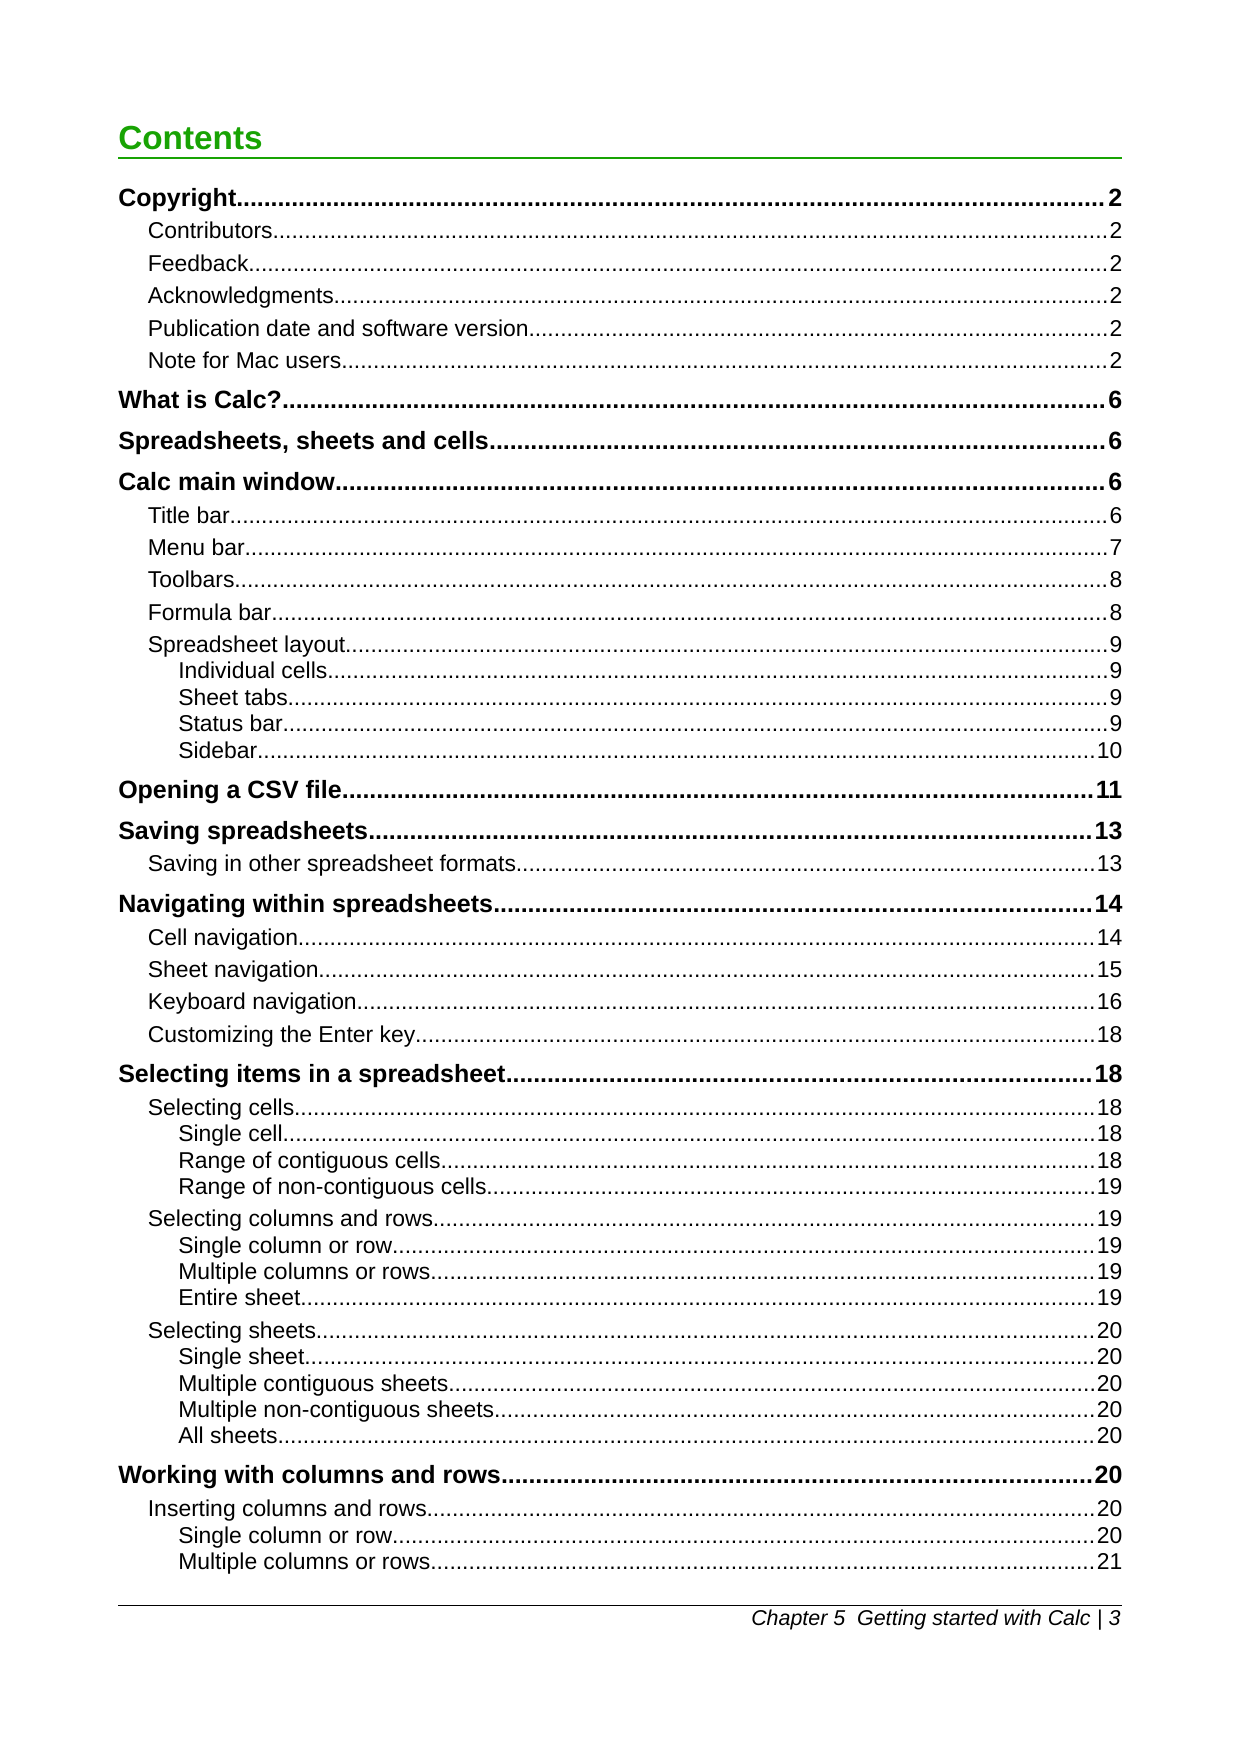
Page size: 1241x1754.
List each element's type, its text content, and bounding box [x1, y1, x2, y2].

text Spreadsheets, sheets and cells 6 [118, 426, 1122, 455]
text Title bar 6 [148, 502, 1122, 528]
text Range of contiguous cells 18 [178, 1147, 1122, 1173]
text Formula bar 8 [148, 599, 1122, 625]
text Contributors 2 [148, 217, 1122, 244]
text What is Calc? 6 [118, 385, 1122, 414]
text Saving in other spreadsheet formats 13 [148, 850, 1122, 877]
text Entire sheet 19 [178, 1284, 1122, 1311]
subtitle Contents [118, 118, 1122, 157]
text All sheets 20 [178, 1422, 1122, 1448]
text Multiple non-contiguous sheets 20 [178, 1396, 1122, 1422]
text Sheet tabs 9 [178, 684, 1122, 710]
text Selecting cells 18 [148, 1094, 1122, 1120]
text Copyright 2 [118, 183, 1122, 211]
text Opening a CSV file 11 [118, 775, 1122, 804]
text Sidebar 10 [178, 737, 1122, 763]
text Customizing the Enter key 18 [148, 1021, 1122, 1047]
text Feedback 2 [148, 250, 1122, 276]
text Status bar 9 [178, 710, 1122, 737]
text Menu bar 7 [148, 534, 1122, 560]
text Single column or row 19 [178, 1232, 1122, 1258]
text Sheet navigation 15 [148, 956, 1122, 982]
text Toolbars 8 [148, 566, 1122, 593]
text Publication date and software version 2 [148, 314, 1122, 341]
text Working with columns and rows 20 [118, 1461, 1122, 1489]
text Navigating within spreadsheets 14 [118, 889, 1122, 917]
text Individual cells 9 [178, 657, 1122, 684]
text Multiple columns or rows 19 [178, 1258, 1122, 1284]
text Selecting items in a spreadsheet 18 [118, 1059, 1122, 1088]
text Selecting columns and rows 19 [148, 1205, 1122, 1232]
text Single column or row 20 [178, 1522, 1122, 1548]
text Note for Mac users 2 [148, 347, 1122, 373]
text Acknowledgments 2 [148, 282, 1122, 308]
text Multiple columns or rows 21 [178, 1548, 1122, 1574]
text Keyboard navigation 16 [148, 988, 1122, 1015]
text Range of non-contiguous cells 19 [178, 1173, 1122, 1199]
text Selecting sheets 20 [148, 1317, 1122, 1343]
text Single cell 18 [178, 1120, 1122, 1147]
text Single sheet 20 [178, 1343, 1122, 1369]
text Inserting columns and rows 20 [148, 1495, 1122, 1522]
text Saving spreadsheets 13 [118, 816, 1122, 844]
text Calc main window 6 [118, 467, 1122, 496]
text Multiple contiguous sheets 20 [178, 1369, 1122, 1396]
text Spreadsheet layout 9 [148, 631, 1122, 657]
text Cell navigation 14 [148, 923, 1122, 950]
